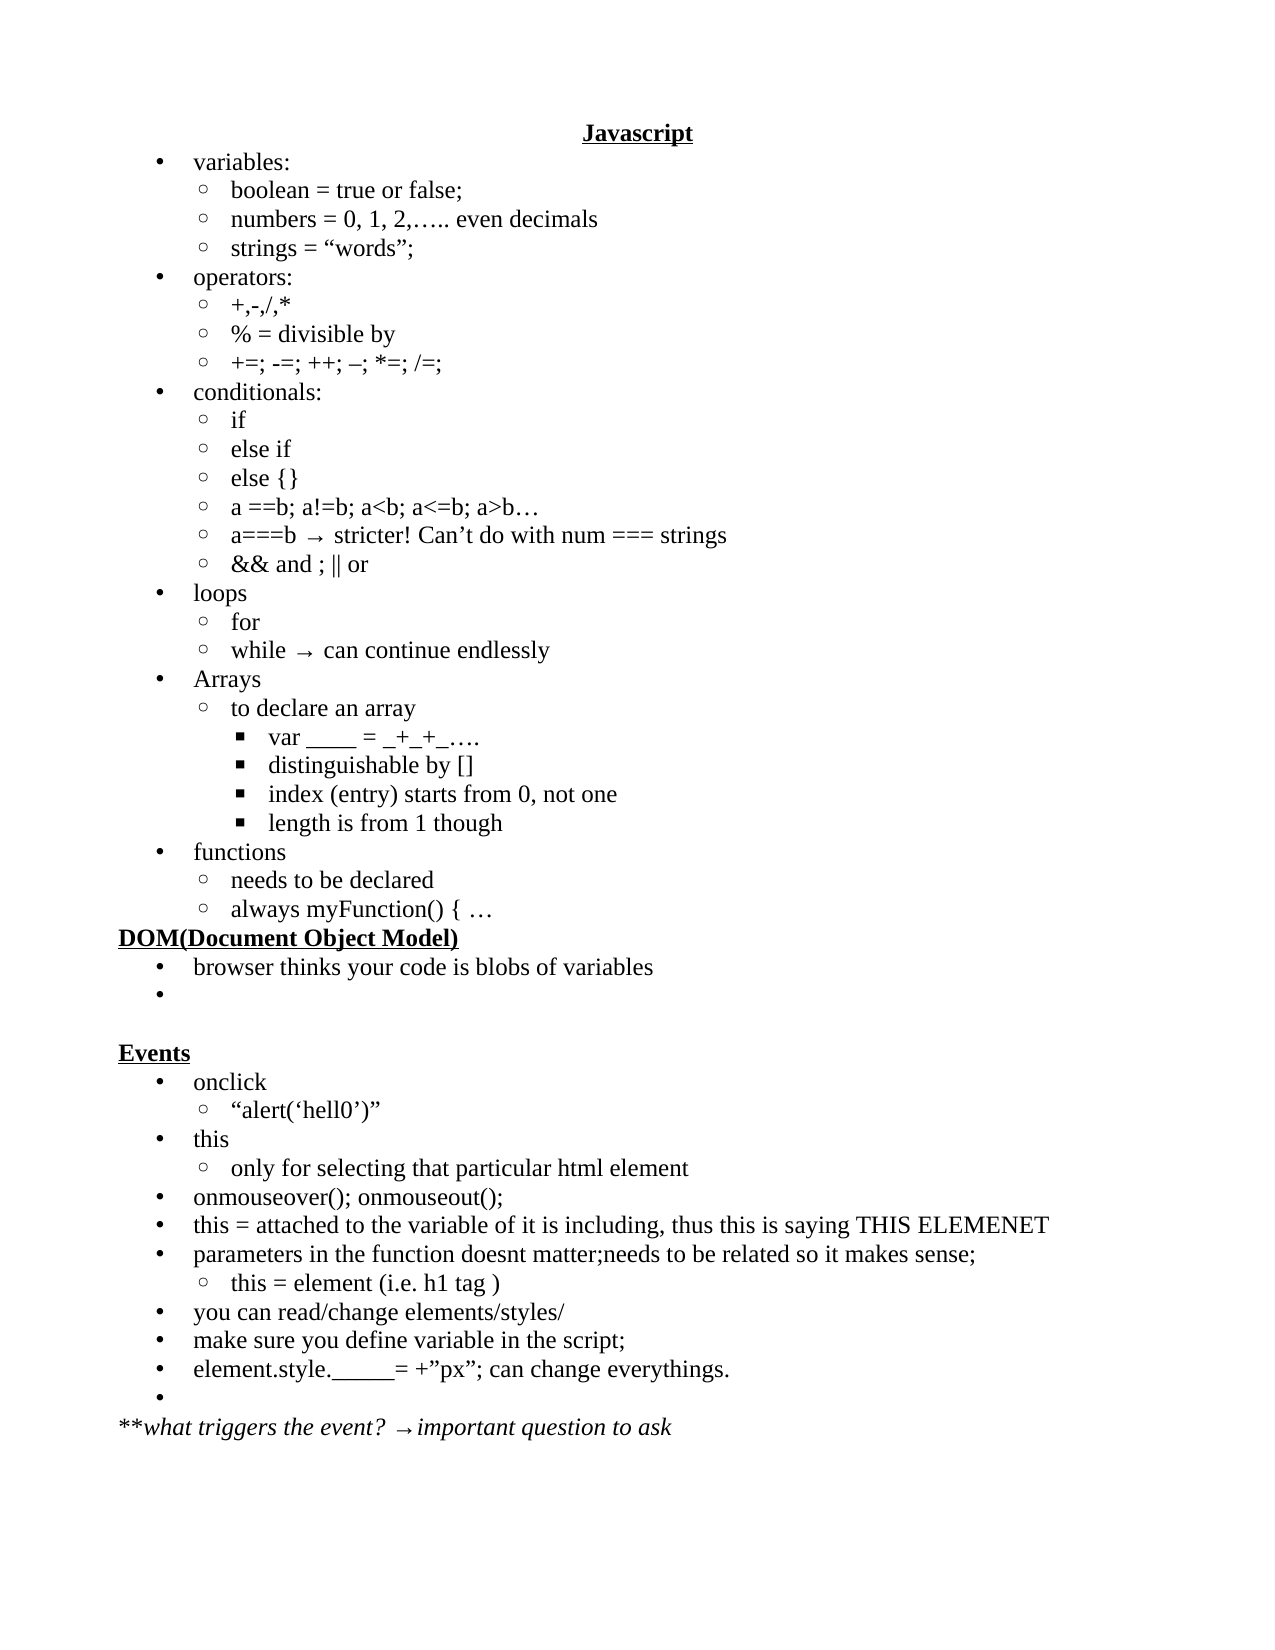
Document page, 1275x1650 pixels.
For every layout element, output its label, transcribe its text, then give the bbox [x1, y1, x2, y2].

list onclick [156, 1067, 1157, 1096]
list you can read/change elements/styles/ [156, 1297, 1157, 1326]
list var ____ = _+_+_…. [231, 722, 1157, 751]
list “alert(‘hell0’)” [193, 1096, 1157, 1124]
list +=; -=; ++; –; *=; /=; [193, 348, 1157, 377]
list boolean = true or false; [193, 176, 1157, 204]
list variables: [156, 147, 1157, 176]
list only for selecting that particular html element [193, 1153, 1157, 1182]
list else if [193, 434, 1157, 463]
list this = attached to the variable of it is including, thus this is saying THIS ELEMENET [156, 1211, 1157, 1239]
list browser thinks your code is blobs of variables [156, 952, 1157, 981]
list always myFunction() { … [193, 894, 1157, 923]
list operators: [156, 262, 1157, 291]
list this [156, 1124, 1157, 1153]
list element.style._____= +”px”; can change everythings. [156, 1354, 1157, 1383]
list +,-,/,* [193, 291, 1157, 319]
text Javascript [118, 118, 1157, 147]
list conditionals: [156, 377, 1157, 406]
text DOM(Document Object Model) [118, 923, 1157, 952]
list while → can continue endlessly [193, 636, 1157, 664]
list % = divisible by [193, 319, 1157, 348]
list if [193, 406, 1157, 434]
list numbers = 0, 1, 2,….. even decimals [193, 204, 1157, 233]
text **what triggers the event? →important question to ask [118, 1412, 1157, 1441]
list else {} [193, 463, 1157, 492]
list this = element (i.e. h1 tag ) [193, 1268, 1157, 1297]
list Arrays [156, 664, 1157, 693]
list functions [156, 837, 1157, 866]
list strings = “words”; [193, 233, 1157, 262]
list onmouseover(); onmouseout(); [156, 1182, 1157, 1211]
text Events [118, 1038, 1157, 1067]
list distinguishable by [] [231, 751, 1157, 779]
list a===b → stricter! Can’t do with num === strings [193, 521, 1157, 549]
list length is from 1 though [231, 808, 1157, 837]
list a ==b; a!=b; a<b; a<=b; a>b… [193, 492, 1157, 521]
list needs to be declared [193, 866, 1157, 894]
list index (entry) starts from 0, not one [231, 779, 1157, 808]
list && and ; || or [193, 549, 1157, 578]
list to declare an array [193, 693, 1157, 722]
list parameters in the function doesnt matter;needs to be related so it makes sense; [156, 1239, 1157, 1268]
list make sure you define variable in the script; [156, 1326, 1157, 1354]
list for [193, 607, 1157, 636]
list loops [156, 578, 1157, 607]
